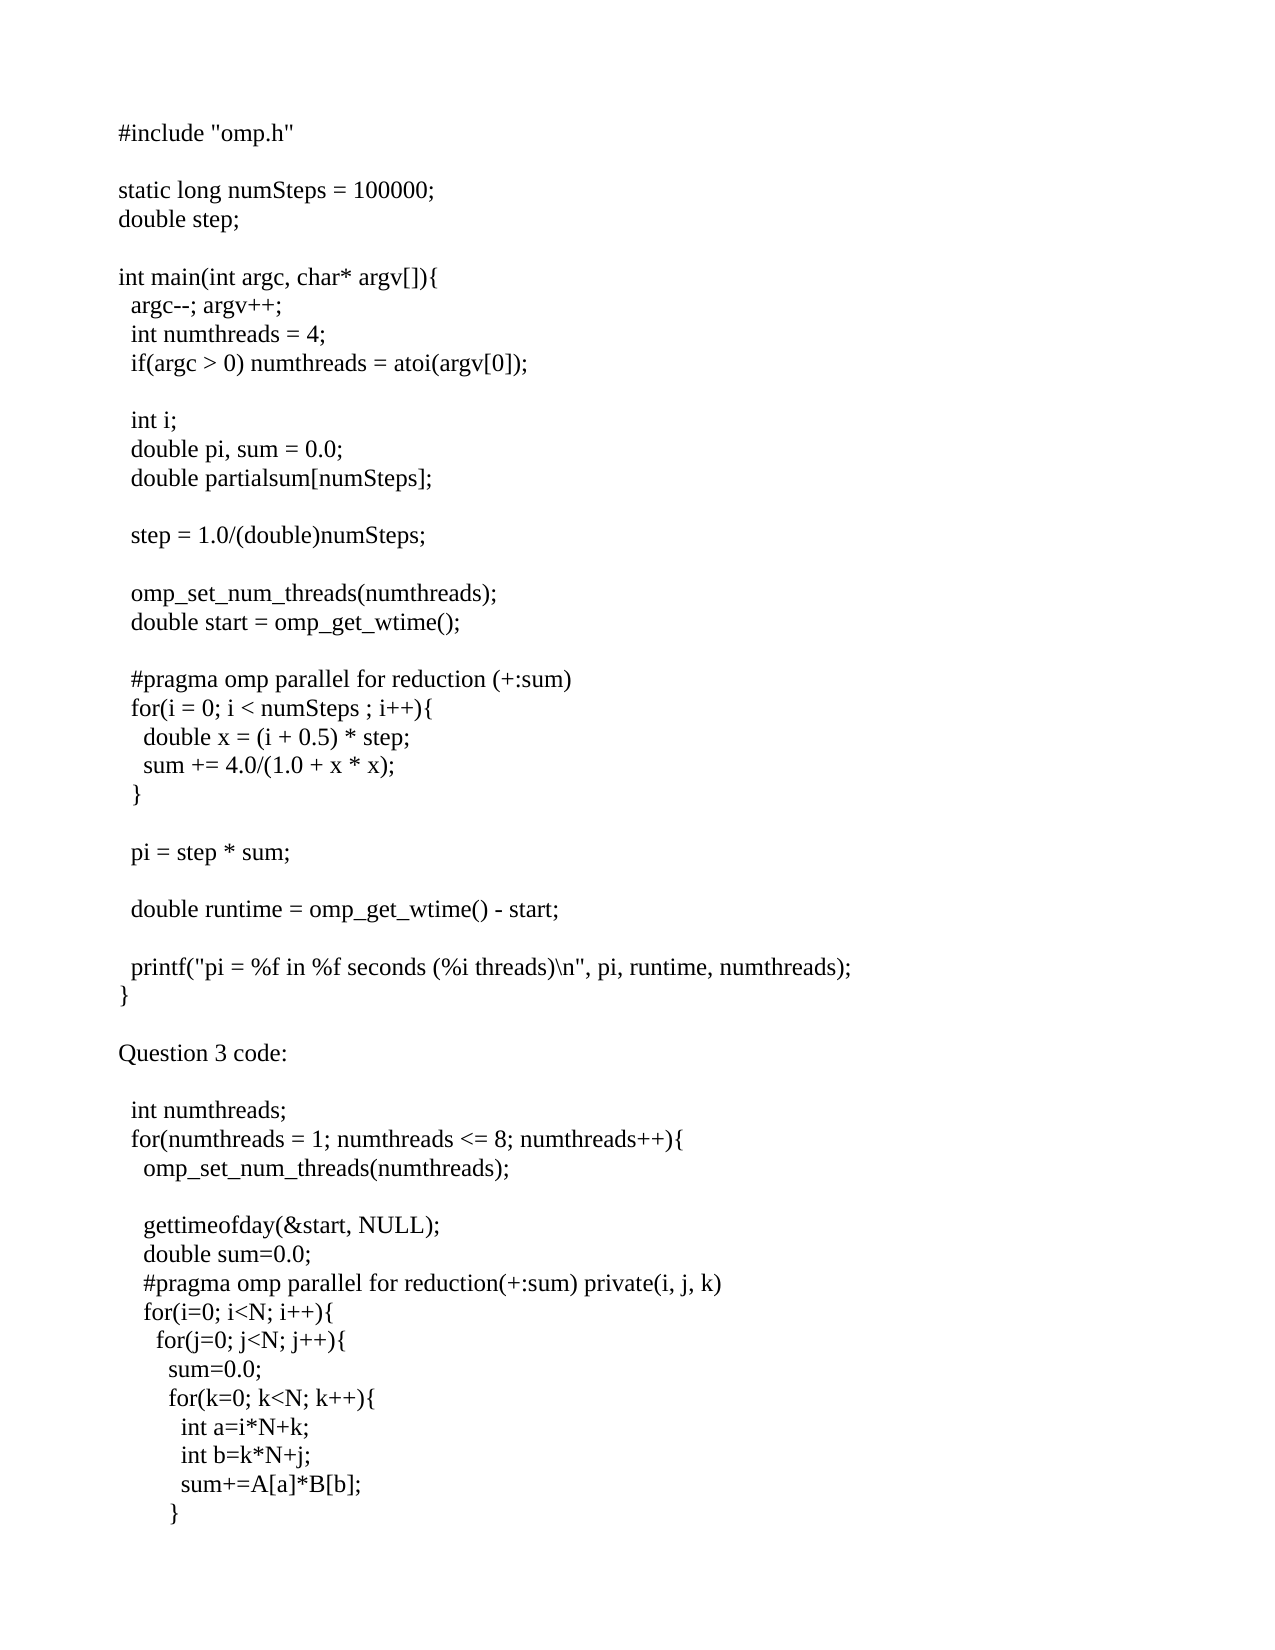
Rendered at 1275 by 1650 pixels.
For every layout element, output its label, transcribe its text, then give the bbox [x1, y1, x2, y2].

text double start = omp_get_wtime(); [118, 607, 1157, 636]
text pi = step * sum; [118, 837, 1157, 866]
text int b=k*N+j; [118, 1441, 1157, 1469]
text step = 1.0/(double)numSteps; [118, 521, 1157, 549]
text for(j=0; j<N; j++){ [118, 1326, 1157, 1354]
text } [118, 779, 1157, 808]
text int numthreads; [118, 1096, 1157, 1124]
text if(argc > 0) numthreads = atoi(argv[0]); [118, 348, 1157, 377]
text omp_set_num_threads(numthreads); [118, 578, 1157, 607]
text for(i = 0; i < numSteps ; i++){ [118, 693, 1157, 722]
text int a=i*N+k; [118, 1412, 1157, 1441]
text argc--; argv++; [118, 291, 1157, 319]
text int numthreads = 4; [118, 319, 1157, 348]
text #pragma omp parallel for reduction (+:sum) [118, 664, 1157, 693]
text #include "omp.h" [118, 118, 1157, 147]
text double sum=0.0; [118, 1239, 1157, 1268]
text double step; [118, 204, 1157, 233]
text static long numSteps = 100000; [118, 176, 1157, 204]
text int main(int argc, char* argv[]){ [118, 262, 1157, 291]
text double partialsum[numSteps]; [118, 463, 1157, 492]
text sum += 4.0/(1.0 + x * x); [118, 751, 1157, 779]
text double x = (i + 0.5) * step; [118, 722, 1157, 751]
text for(k=0; k<N; k++){ [118, 1383, 1157, 1412]
text for(i=0; i<N; i++){ [118, 1297, 1157, 1326]
text } [118, 1498, 1157, 1527]
text gettimeofday(&start, NULL); [118, 1211, 1157, 1239]
text double pi, sum = 0.0; [118, 434, 1157, 463]
text int i; [118, 406, 1157, 434]
text double runtime = omp_get_wtime() - start; [118, 894, 1157, 923]
text Question 3 code: [118, 1038, 1157, 1067]
text sum=0.0; [118, 1354, 1157, 1383]
text omp_set_num_threads(numthreads); [118, 1153, 1157, 1182]
text for(numthreads = 1; numthreads <= 8; numthreads++){ [118, 1124, 1157, 1153]
text printf("pi = %f in %f seconds (%i threads)\n", pi, runtime, numthreads); [118, 952, 1157, 981]
text sum+=A[a]*B[b]; [118, 1469, 1157, 1498]
text #pragma omp parallel for reduction(+:sum) private(i, j, k) [118, 1268, 1157, 1297]
text } [118, 981, 1157, 1009]
